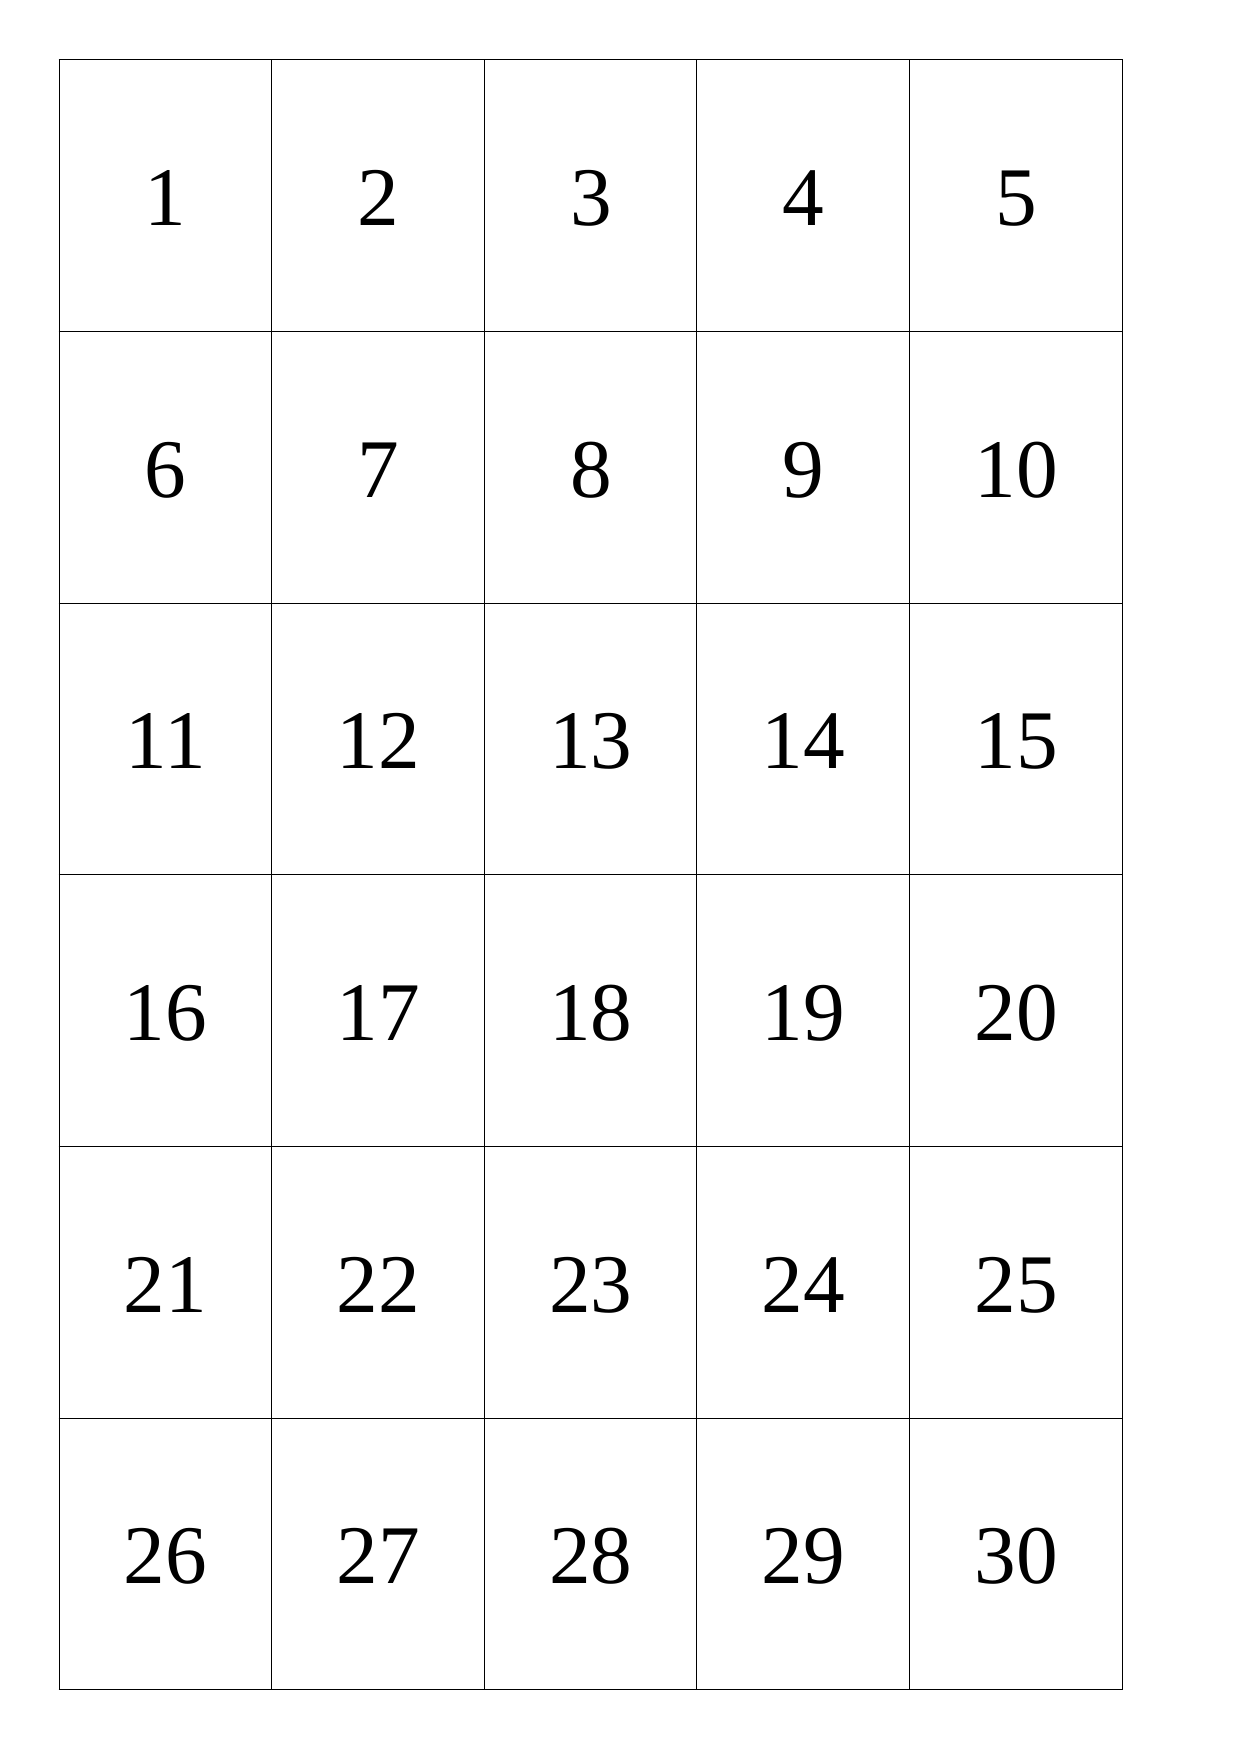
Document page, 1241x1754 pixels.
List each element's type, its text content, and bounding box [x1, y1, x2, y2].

table_header 2 [272, 60, 484, 331]
table_cell 22 [272, 1147, 484, 1417]
table_cell 10 [910, 332, 1122, 602]
table_cell 18 [485, 875, 696, 1146]
table_cell 8 [485, 332, 696, 602]
table_cell 30 [910, 1419, 1122, 1689]
table_cell 13 [485, 604, 696, 874]
table_cell 29 [697, 1419, 909, 1689]
table_cell 16 [60, 875, 271, 1146]
table_cell 12 [272, 604, 484, 874]
table_cell 9 [697, 332, 909, 602]
table_cell 28 [485, 1419, 696, 1689]
table_cell 7 [272, 332, 484, 602]
table_cell 6 [60, 332, 271, 602]
table_cell 19 [697, 875, 909, 1146]
table_cell 11 [60, 604, 271, 874]
table_cell 17 [272, 875, 484, 1146]
table_header 4 [697, 60, 909, 331]
table_header 3 [485, 60, 696, 331]
table_cell 26 [60, 1419, 271, 1689]
table_header 1 [60, 60, 271, 331]
table_cell 14 [697, 604, 909, 874]
table_cell 27 [272, 1419, 484, 1689]
table_cell 21 [60, 1147, 271, 1417]
table_cell 24 [697, 1147, 909, 1417]
table_cell 15 [910, 604, 1122, 874]
table_cell 25 [910, 1147, 1122, 1417]
table_cell 23 [485, 1147, 696, 1417]
table_header 5 [910, 60, 1122, 331]
table_cell 20 [910, 875, 1122, 1146]
